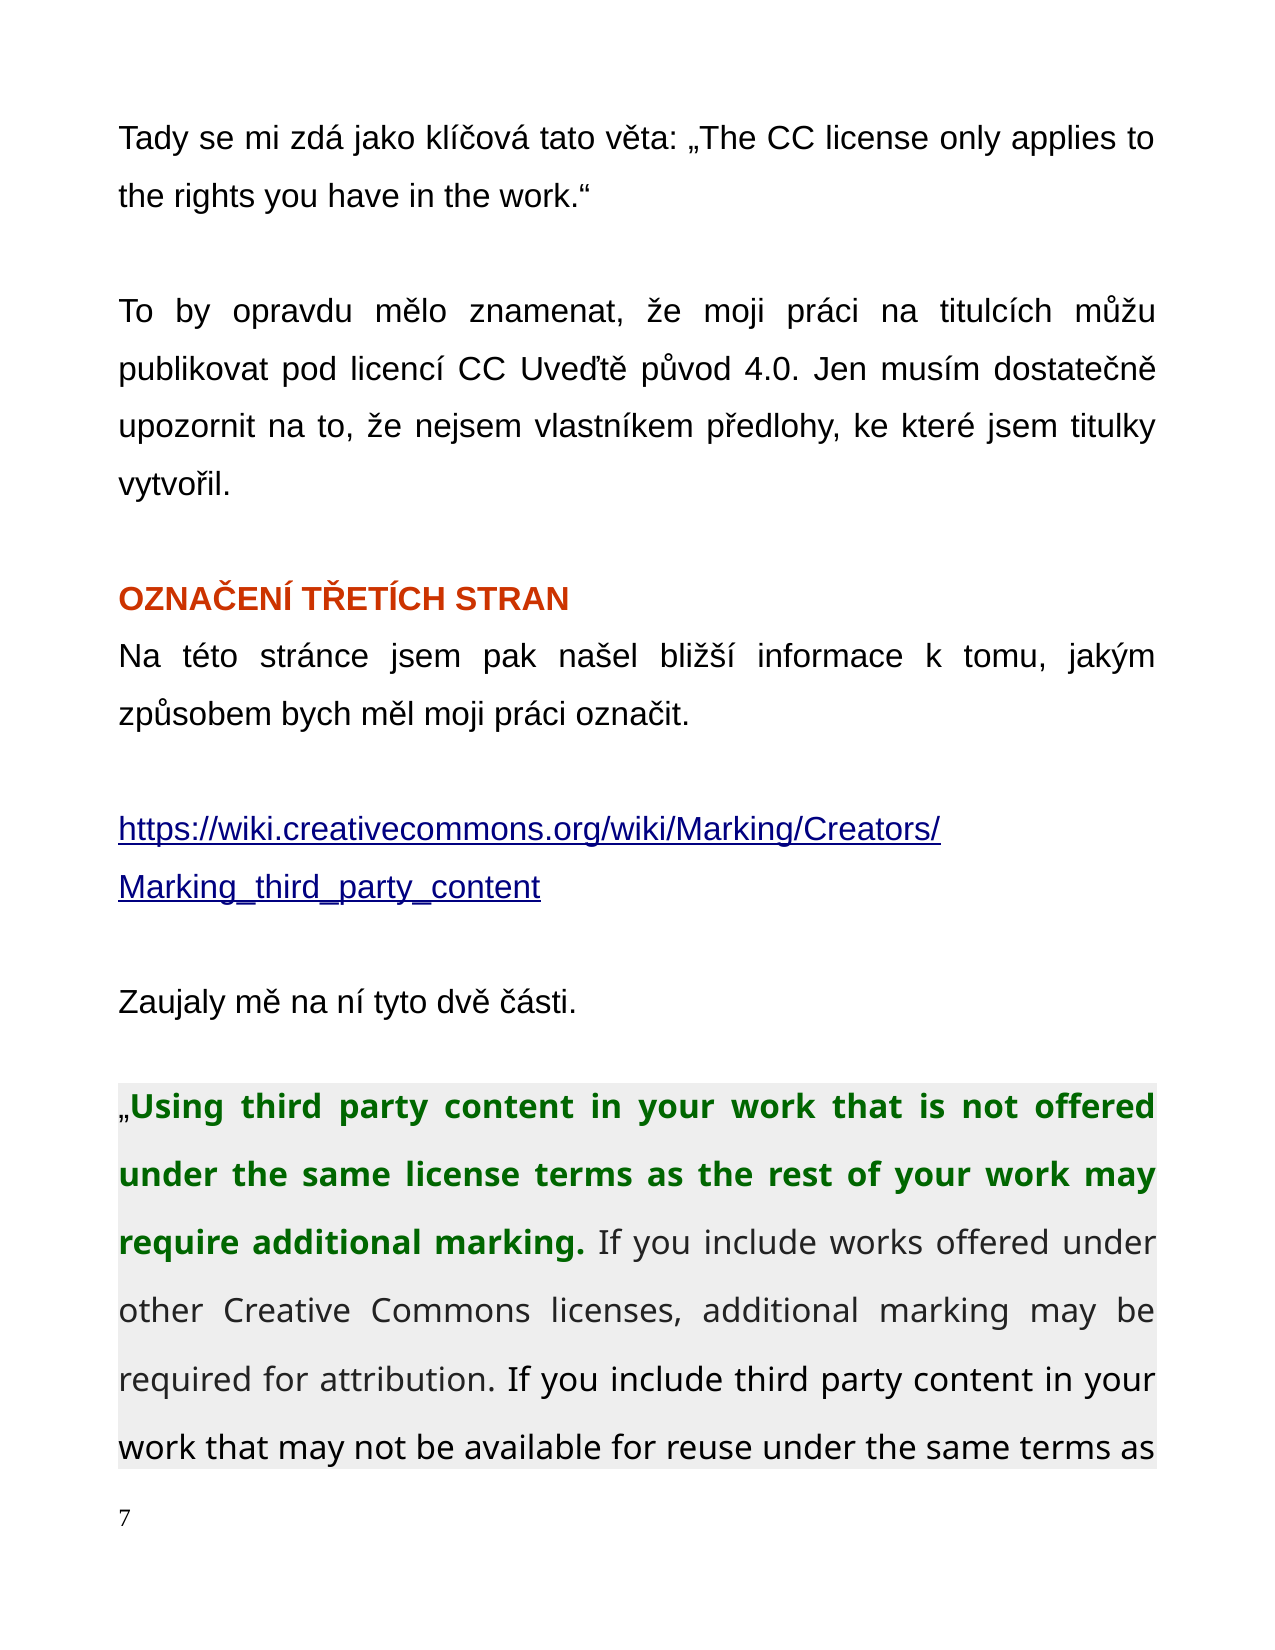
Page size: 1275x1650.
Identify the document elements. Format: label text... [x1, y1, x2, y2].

text To by opravdu mělo znamenat, že moji práci na titulcích můžu publikovat pod licencí CC Uveďtě původ 4.0. Jen musím dostatečně upozornit na to, že nejsem vlastníkem předlohy, ke které jsem titulky vytvořil. [118, 291, 1157, 502]
text Na této stránce jsem pak našel bližší informace k tomu, jakým způsobem bych měl moji práci označit. [118, 637, 1157, 733]
text Tady se mi zdá jako klíčová tato věta: „The CC license only applies to the rights you have in the work.“ [118, 118, 1157, 214]
text Zaujaly mě na ní tyto dvě části. [118, 982, 1157, 1021]
text „Using third party content in your work that is not offered under the same license terms as the rest of your work may require additional marking. If you include works offered under other Creative Commons licenses, additional marking may be required for attribution. If you include third party content in your work that may not be available for reuse under the same terms as [118, 1083, 1157, 1469]
text OZNAČENÍ TŘETÍCH STRAN [118, 579, 1157, 617]
text https://wiki.creativecommons.org/wiki/Marking/Creators/Marking_third_party_content [118, 809, 1157, 963]
